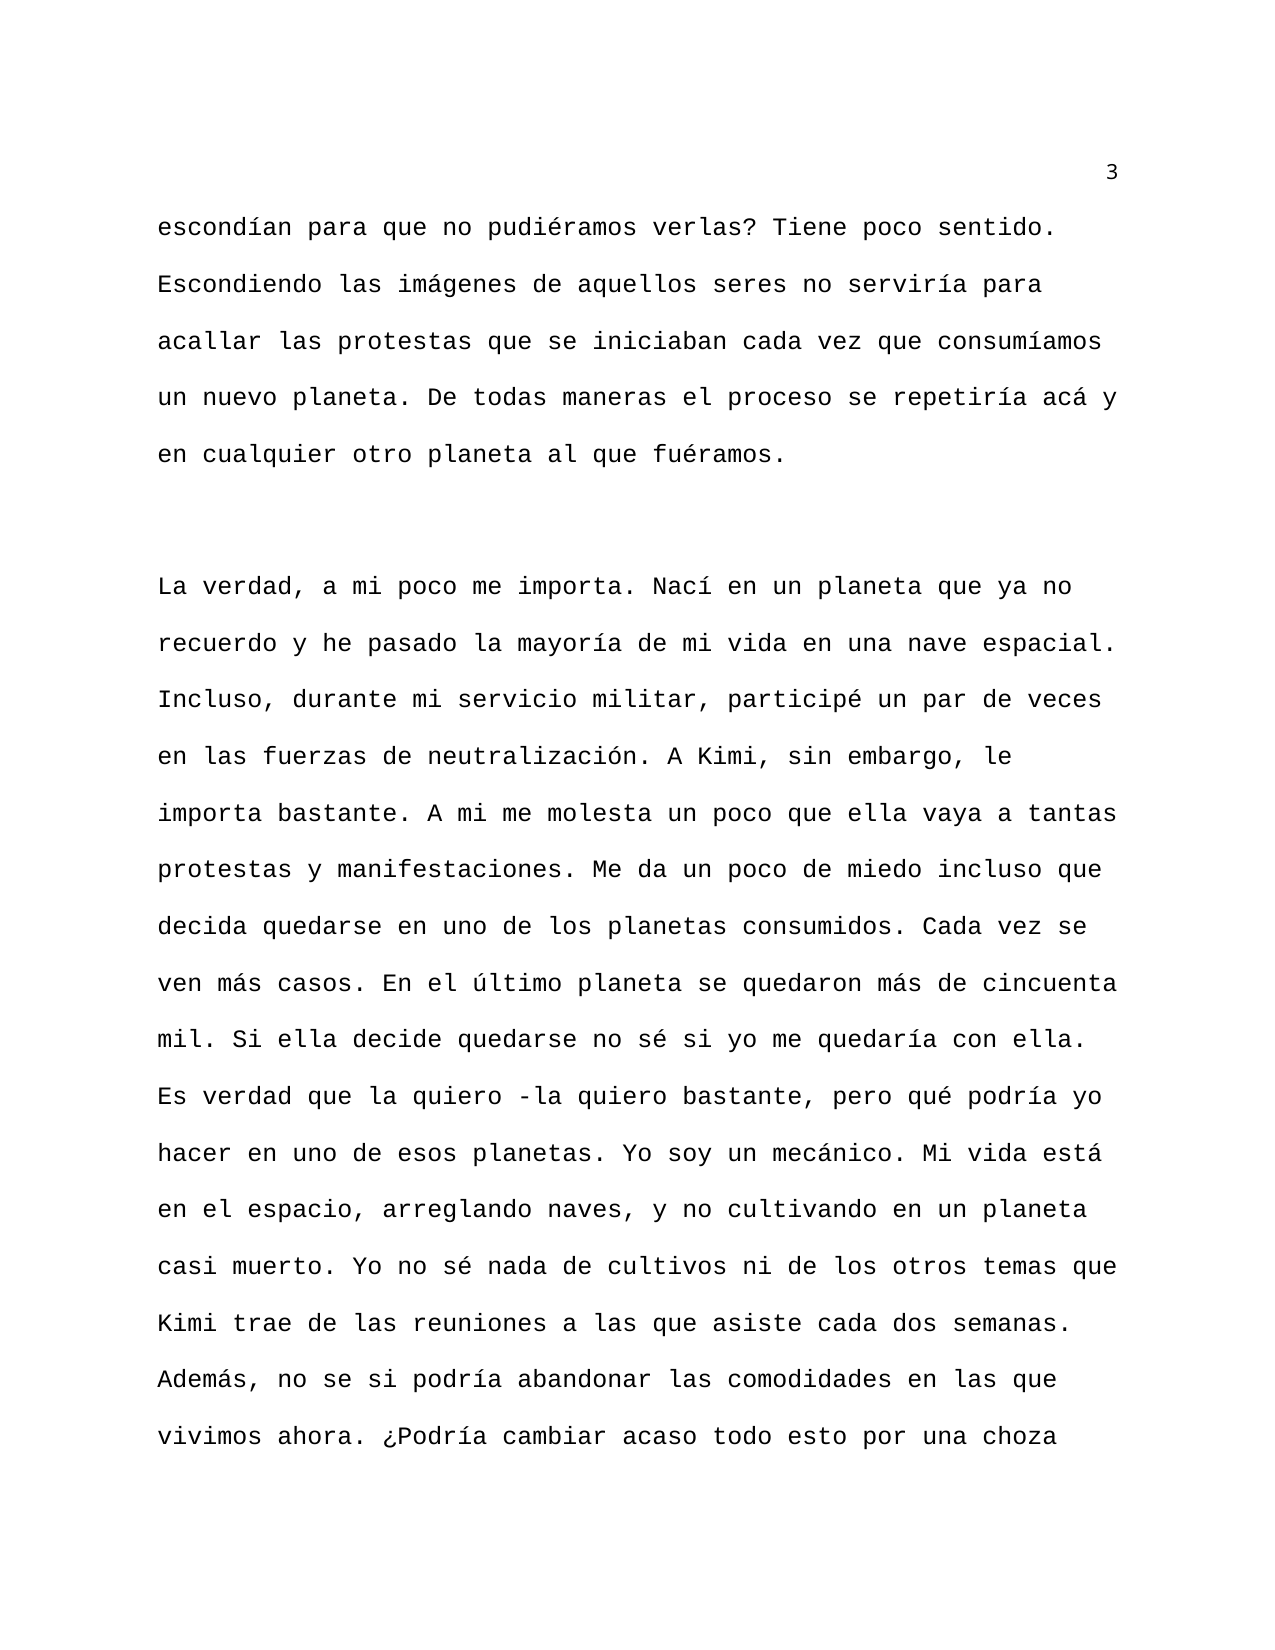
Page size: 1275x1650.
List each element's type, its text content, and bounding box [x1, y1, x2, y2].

text escondían para que no pudiéramos verlas? Tiene poco sentido. Escondiendo las imágenes de aquellos seres no serviría para acallar las protestas que se iniciaban cada vez que consumíamos un nuevo planeta. De todas maneras el proceso se repetiría acá y en cualquier otro planeta al que fuéramos. [157, 215, 1118, 470]
text La verdad, a mi poco me importa. Nací en un planeta que ya no recuerdo y he pasado la mayoría de mi vida en una nave espacial. Incluso, durante mi servicio militar, participé un par de veces en las fuerzas de neutralización. A Kimi, sin embargo, le importa bastante. A mi me molesta un poco que ella vaya a tantas protestas y manifestaciones. Me da un poco de miedo incluso que decida quedarse en uno de los planetas consumidos. Cada vez se ven más casos. En el último planeta se quedaron más de cincuenta mil. Si ella decide quedarse no sé si yo me quedaría con ella. Es verdad que la quiero -la quiero bastante, pero qué podría yo hacer en uno de esos planetas. Yo soy un mecánico. Mi vida está en el espacio, arreglando naves, y no cultivando en un planeta casi muerto. Yo no sé nada de cultivos ni de los otros temas que Kimi trae de las reuniones a las que asiste cada dos semanas. Además, no se si podría abandonar las comodidades en las que vivimos ahora. ¿Podría cambiar acaso todo esto por una choza [157, 574, 1118, 1452]
